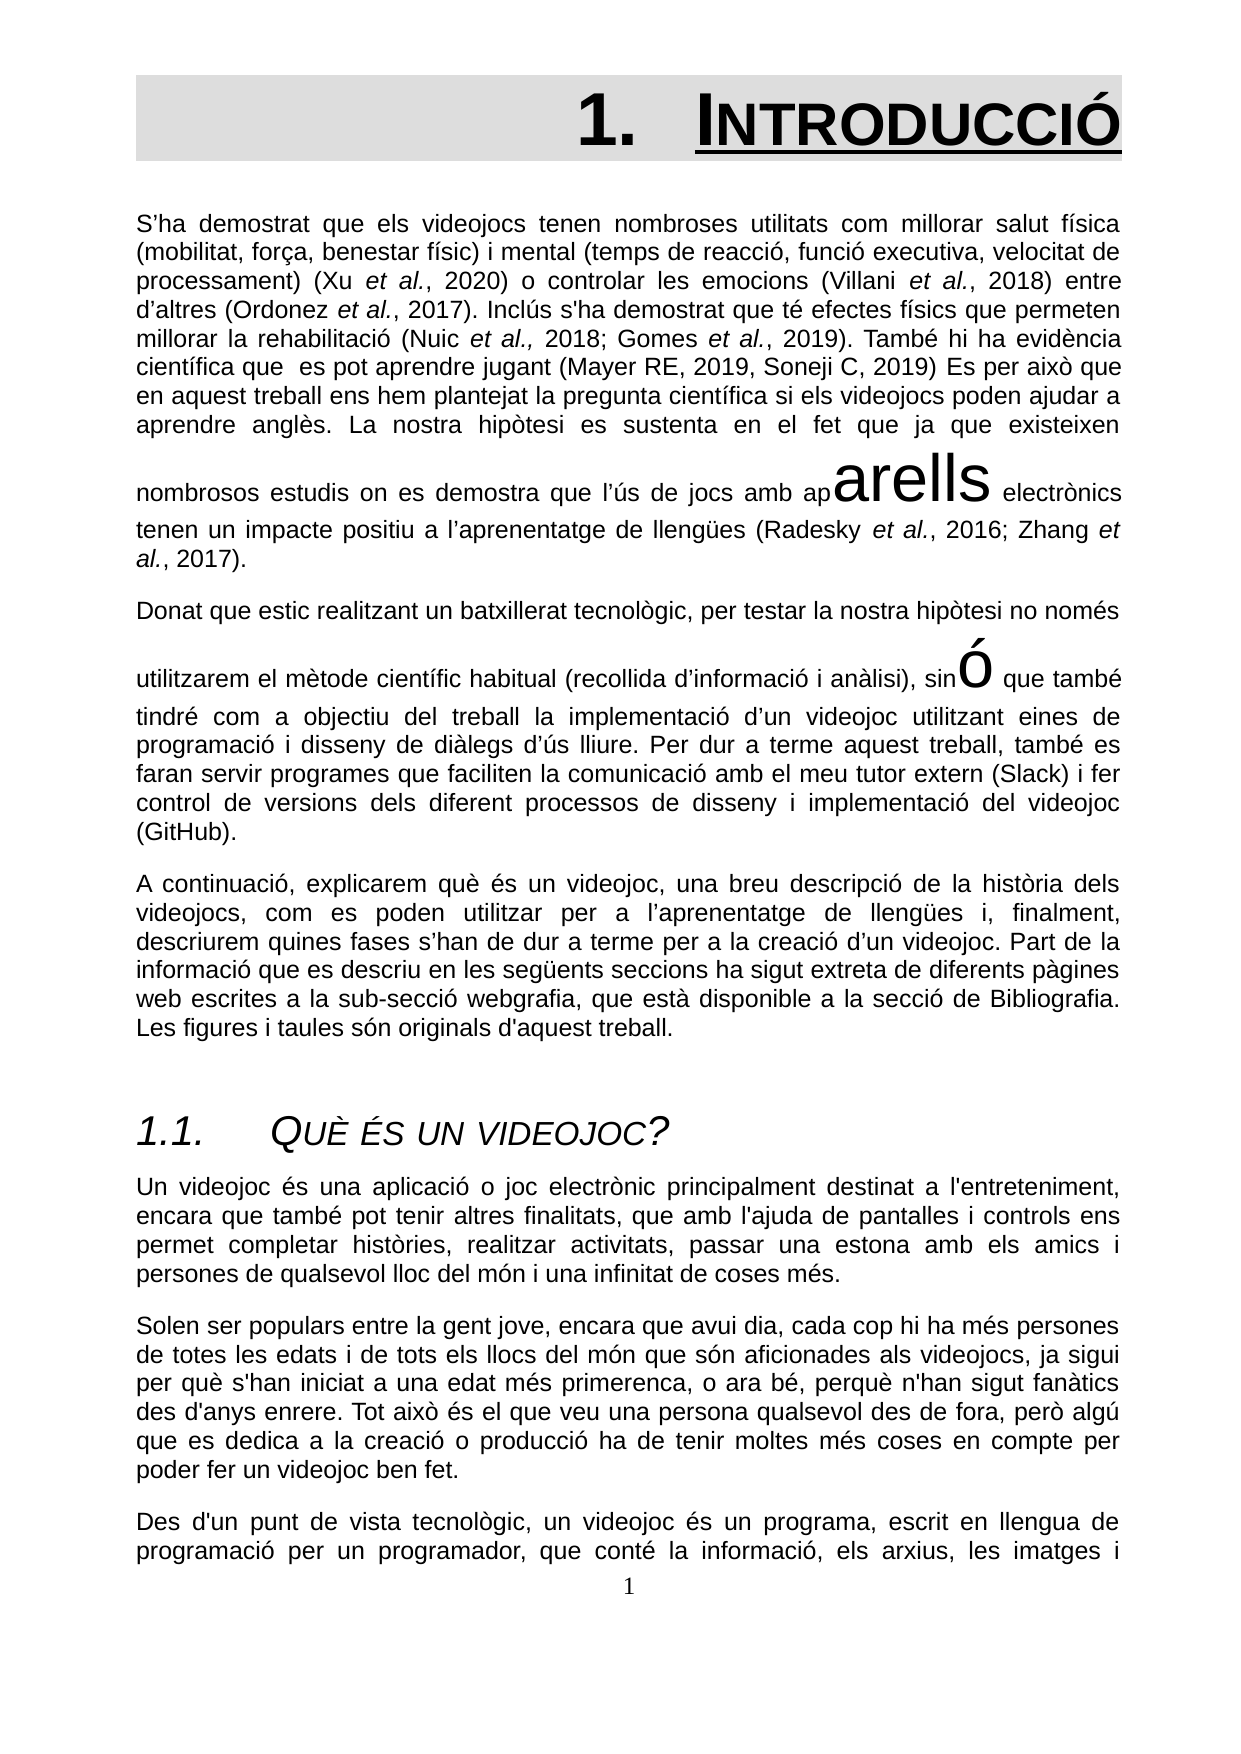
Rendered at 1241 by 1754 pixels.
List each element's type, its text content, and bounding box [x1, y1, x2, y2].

text Un videojoc és una aplicació o joc electrònic principalment destinat a l'entreteniment, encara que també pot tenir altres finalitats, que amb l'ajuda de pantalles i controls ens permet completar històries, realitzar activitats, passar una estona amb els amics i persones de qualsevol lloc del món i una infinitat de coses més. [136, 1172, 1122, 1287]
text S’ha demostrat que els videojocs tenen nombroses utilitats com millorar salut física (mobilitat, força, benestar físic) i mental (temps de reacció, funció executiva, velocitat de processament) (Xu et al., 2020) o controlar les emocions (Villani et al., 2018) entre d’altres (Ordonez et al., 2017). Inclús s'ha demostrat que té efectes físics que permeten millorar la rehabilitació (Nuic et al., 2018; Gomes et al., 2019). També hi ha evidència científica que es pot aprendre jugant (Mayer RE, 2019, Soneji C, 2019) Es per això que en aquest treball ens hem plantejat la pregunta científica si els videojocs poden ajudar a aprendre anglès. La nostra hipòtesi es sustenta en el fet que ja que existeixen nombrosos estudis on es demostra que l’ús de jocs amb aparells electrònics tenen un impacte positiu a l’aprenentatge de llengües (Radesky et al., 2016; Zhang et al., 2017). [136, 208, 1122, 573]
text Solen ser populars entre la gent jove, encara que avui dia, cada cop hi ha més persones de totes les edats i de tots els llocs del món que són aficionades als videojocs, ja sigui per què s'han iniciat a una edat més primerenca, o ara bé, perquè n'han sigut fanàtics des d'anys enrere. Tot això és el que veu una persona qualsevol des de fora, però algú que es dedica a la creació o producció ha de tenir moltes més coses en compte per poder fer un videojoc ben fet. [136, 1311, 1122, 1483]
subtitle Què és un videojoc? [136, 1107, 1122, 1154]
text Des d'un punt de vista tecnològic, un videojoc és un programa, escrit en llengua de programació per un programador, que conté la informació, els arxius, les imatges i [136, 1507, 1122, 1564]
text A continuació, explicarem què és un videojoc, una breu descripció de la història dels videojocs, com es poden utilitzar per a l’aprenentatge de llengües i, finalment, descriurem quines fases s’han de dur a terme per a la creació d’un videojoc. Part de la informació que es descriu en les següents seccions ha sigut extreta de diferents pàgines web escrites a la sub-secció webgrafia, que està disponible a la secció de Bibliografia. Les figures i taules són originals d'aquest treball. [136, 869, 1122, 1042]
subtitle Introducció [136, 75, 1122, 161]
text Donat que estic realitzant un batxillerat tecnològic, per testar la nostra hipòtesi no només utilitzarem el mètode científic habitual (recollida d’informació i anàlisi), sinó que també tindré com a objectiu del treball la implementació d’un videojoc utilitzant eines de programació i disseny de diàlegs d’ús lliure. Per dur a terme aquest treball, també es faran servir programes que faciliten la comunicació amb el meu tutor extern (Slack) i fer control de versions dels diferent processos de disseny i implementació del videojoc (GitHub). [136, 596, 1122, 846]
